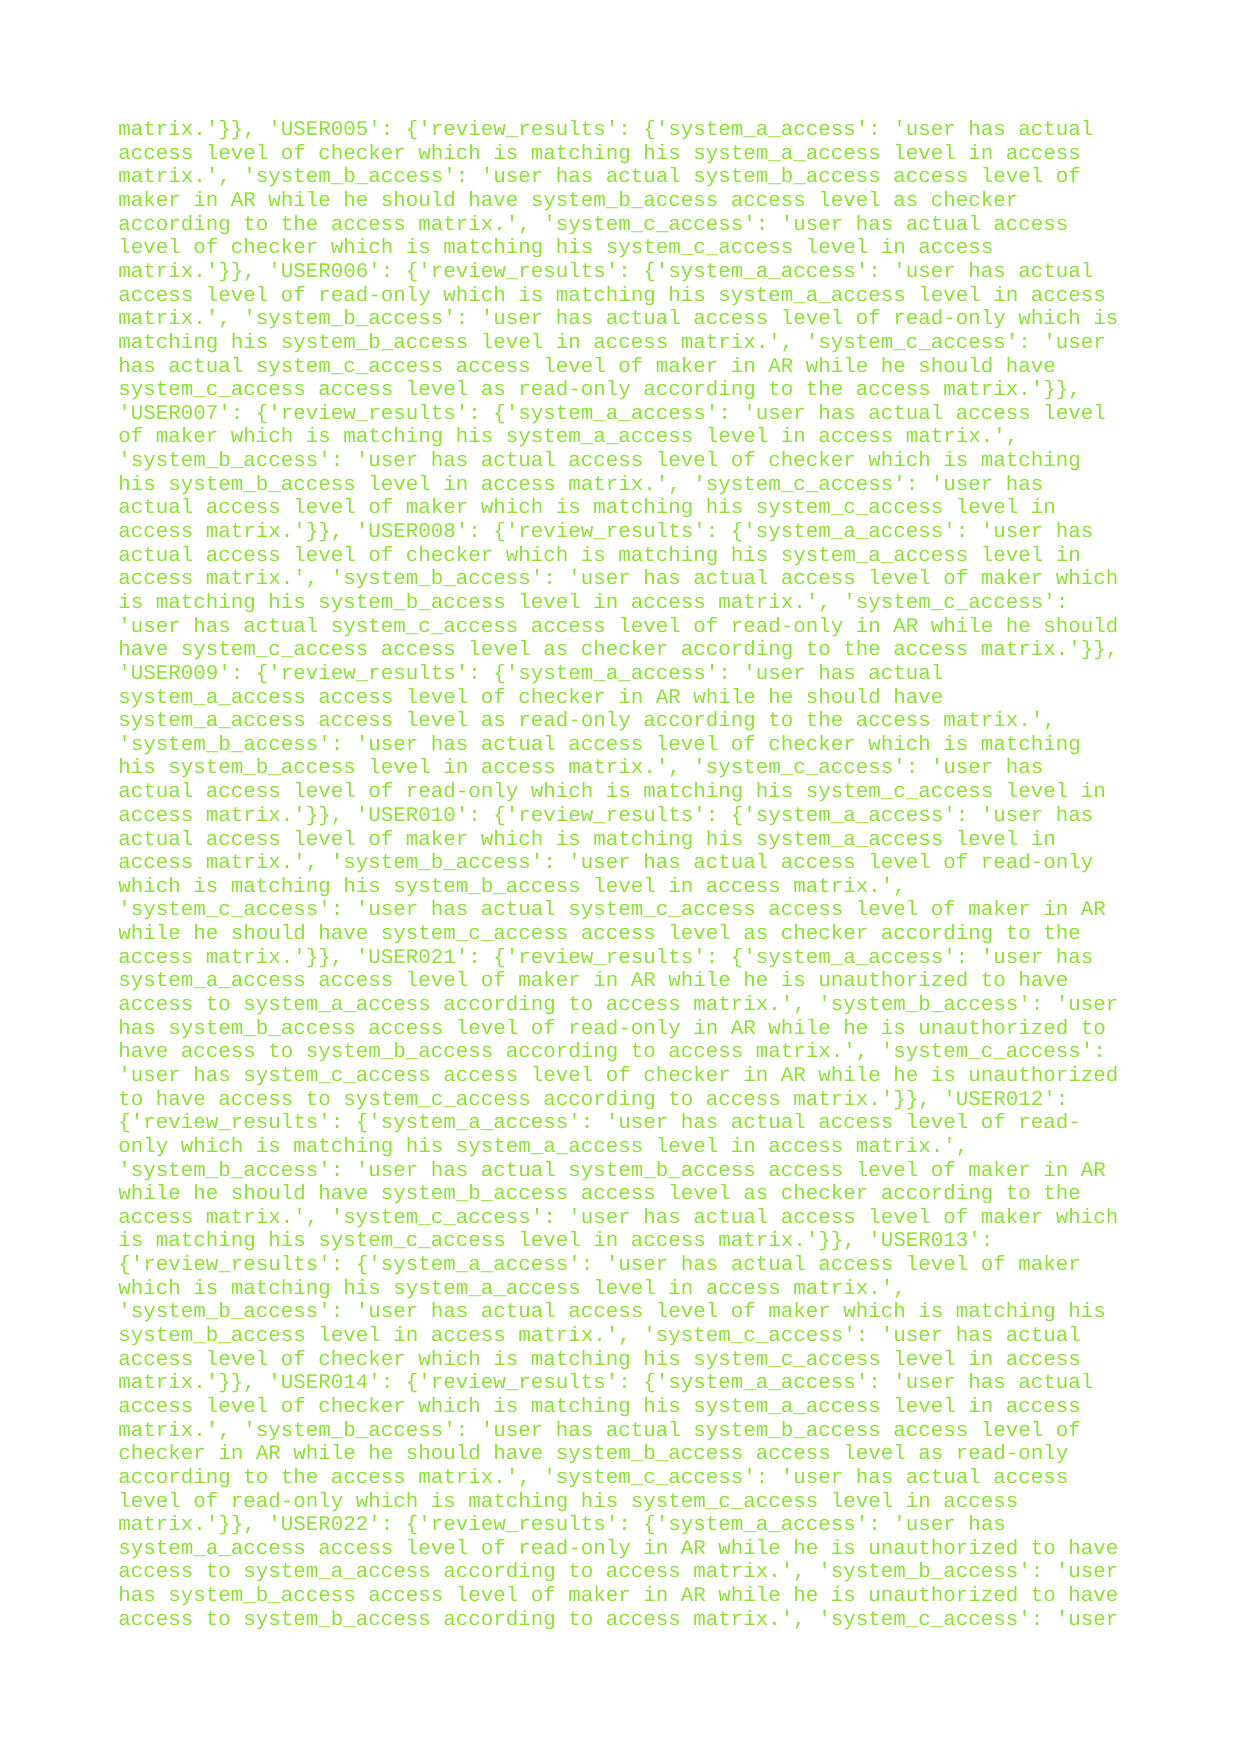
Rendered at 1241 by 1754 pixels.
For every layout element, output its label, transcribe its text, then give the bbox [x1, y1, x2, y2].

text matrix.'}}, 'USER005': {'review_results': {'system_a_access': 'user has actual access level of checker which is matching his system_a_access level in access matrix.', 'system_b_access': 'user has actual system_b_access access level of maker in AR while he should have system_b_access access level as checker according to the access matrix.', 'system_c_access': 'user has actual access level of checker which is matching his system_c_access level in access matrix.'}}, 'USER006': {'review_results': {'system_a_access': 'user has actual access level of read-only which is matching his system_a_access level in access matrix.', 'system_b_access': 'user has actual access level of read-only which is matching his system_b_access level in access matrix.', 'system_c_access': 'user has actual system_c_access access level of maker in AR while he should have system_c_access access level as read-only according to the access matrix.'}}, 'USER007': {'review_results': {'system_a_access': 'user has actual access level of maker which is matching his system_a_access level in access matrix.', 'system_b_access': 'user has actual access level of checker which is matching his system_b_access level in access matrix.', 'system_c_access': 'user has actual access level of maker which is matching his system_c_access level in access matrix.'}}, 'USER008': {'review_results': {'system_a_access': 'user has actual access level of checker which is matching his system_a_access level in access matrix.', 'system_b_access': 'user has actual access level of maker which is matching his system_b_access level in access matrix.', 'system_c_access': 'user has actual system_c_access access level of read-only in AR while he should have system_c_access access level as checker according to the access matrix.'}}, 'USER009': {'review_results': {'system_a_access': 'user has actual system_a_access access level of checker in AR while he should have system_a_access access level as read-only according to the access matrix.', 'system_b_access': 'user has actual access level of checker which is matching his system_b_access level in access matrix.', 'system_c_access': 'user has actual access level of read-only which is matching his system_c_access level in access matrix.'}}, 'USER010': {'review_results': {'system_a_access': 'user has actual access level of maker which is matching his system_a_access level in access matrix.', 'system_b_access': 'user has actual access level of read-only which is matching his system_b_access level in access matrix.', 'system_c_access': 'user has actual system_c_access access level of maker in AR while he should have system_c_access access level as checker according to the access matrix.'}}, 'USER021': {'review_results': {'system_a_access': 'user has system_a_access access level of maker in AR while he is unauthorized to have access to system_a_access according to access matrix.', 'system_b_access': 'user has system_b_access access level of read-only in AR while he is unauthorized to have access to system_b_access according to access matrix.', 'system_c_access': 'user has system_c_access access level of checker in AR while he is unauthorized to have access to system_c_access according to access matrix.'}}, 'USER012': {'review_results': {'system_a_access': 'user has actual access level of read-only which is matching his system_a_access level in access matrix.', 'system_b_access': 'user has actual system_b_access access level of maker in AR while he should have system_b_access access level as checker according to the access matrix.', 'system_c_access': 'user has actual access level of maker which is matching his system_c_access level in access matrix.'}}, 'USER013': {'review_results': {'system_a_access': 'user has actual access level of maker which is matching his system_a_access level in access matrix.', 'system_b_access': 'user has actual access level of maker which is matching his system_b_access level in access matrix.', 'system_c_access': 'user has actual access level of checker which is matching his system_c_access level in access matrix.'}}, 'USER014': {'review_results': {'system_a_access': 'user has actual access level of checker which is matching his system_a_access level in access matrix.', 'system_b_access': 'user has actual system_b_access access level of checker in AR while he should have system_b_access access level as read-only according to the access matrix.', 'system_c_access': 'user has actual access level of read-only which is matching his system_c_access level in access matrix.'}}, 'USER022': {'review_results': {'system_a_access': 'user has system_a_access access level of read-only in AR while he is unauthorized to have access to system_a_access according to access matrix.', 'system_b_access': 'user has system_b_access access level of maker in AR while he is unauthorized to have access to system_b_access according to access matrix.', 'system_c_access': 'user [118, 118, 1122, 1631]
